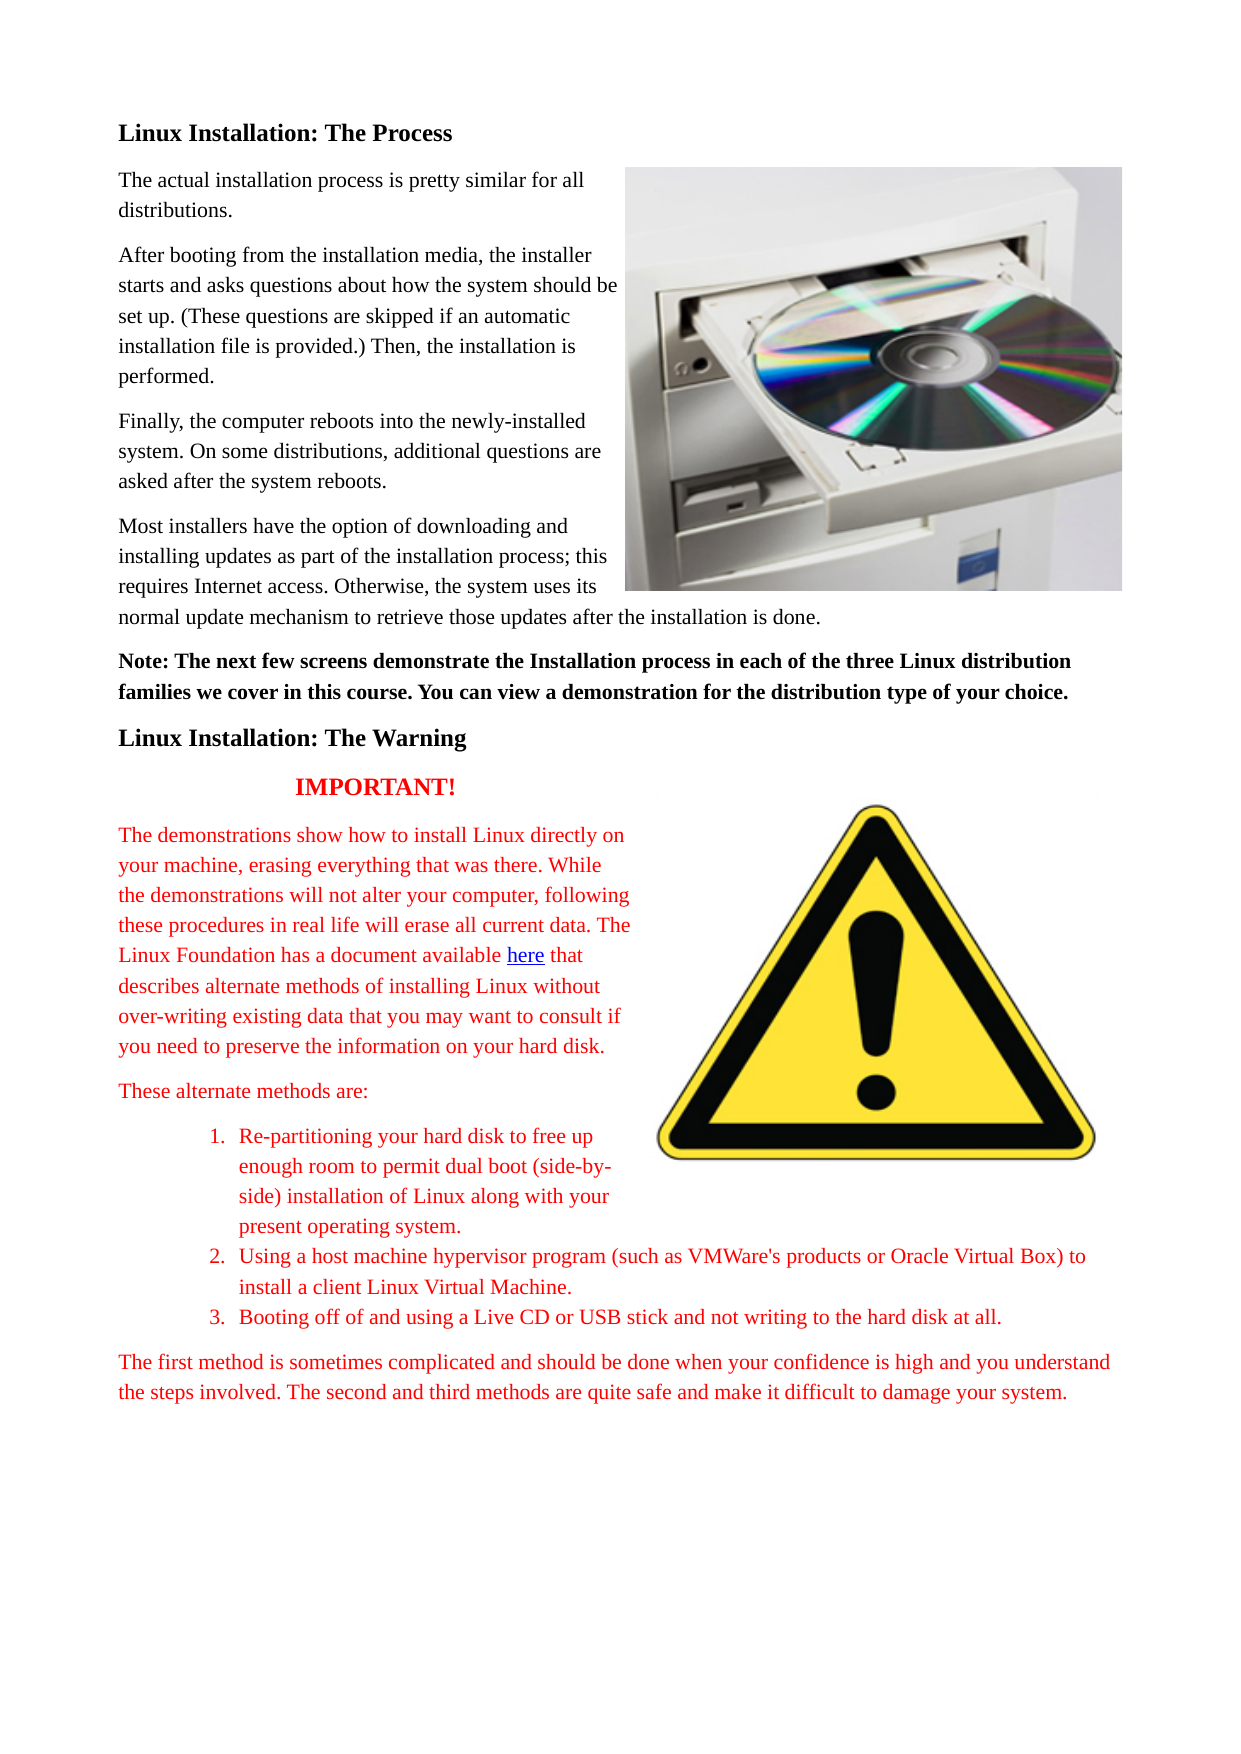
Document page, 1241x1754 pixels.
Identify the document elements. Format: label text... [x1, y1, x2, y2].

list Re-partitioning your hard disk to free up enough room to permit dual boot (side-by-side) installation of Linux along with your present operating system. [209, 1123, 1122, 1238]
text The demonstrations show how to install Linux directly on your machine, erasing everything that was there. While the demonstrations will not alter your computer, following these procedures in real life will erase all current data. The Linux Foundation has a document available here that describes alternate methods of installing Linux without over-writing existing data that you may want to consult if you need to preserve the information on your hard disk. [118, 822, 633, 1058]
text These alternate methods are: [118, 1078, 633, 1103]
text The actual installation process is pretty similar for all distributions. [118, 167, 625, 223]
text Most installers have the option of downloading and installing updates as part of the installation process; this requires Internet access. Otherwise, the system uses its normal update mechanism to retrieve those updates after the installation is done. [118, 513, 1122, 629]
list Booting off of and using a Live CD or USB stick and not writing to the hard disk at all. [209, 1304, 1122, 1329]
text Linux Installation: The Process [118, 118, 1122, 147]
text The first method is sometimes complicated and should be done when your confidence is high and you understand the steps involved. The second and third methods are quite safe and make it difficult to damage your system. [118, 1349, 1122, 1404]
picture [625, 167, 1123, 591]
picture [633, 772, 1123, 1196]
list Using a host machine hypervisor program (such as VMWare's products or Oracle Virtual Box) to install a client Linux Virtual Machine. [209, 1243, 1122, 1299]
text IMPORTANT! [118, 772, 633, 801]
text After booting from the installation media, the installer starts and asks questions about how the system should be set up. (These questions are skipped if an automatic installation file is provided.) Then, the installation is performed. [118, 242, 625, 388]
text Linux Installation: The Warning [118, 723, 1122, 752]
text Note: The next few screens demonstrate the Installation process in each of the three Linux distribution families we cover in this course. You can view a demonstration for the distribution type of your choice. [118, 648, 1122, 704]
text Finally, the computer reboots into the newly-installed system. On some distributions, additional questions are asked after the system reboots. [118, 408, 625, 493]
